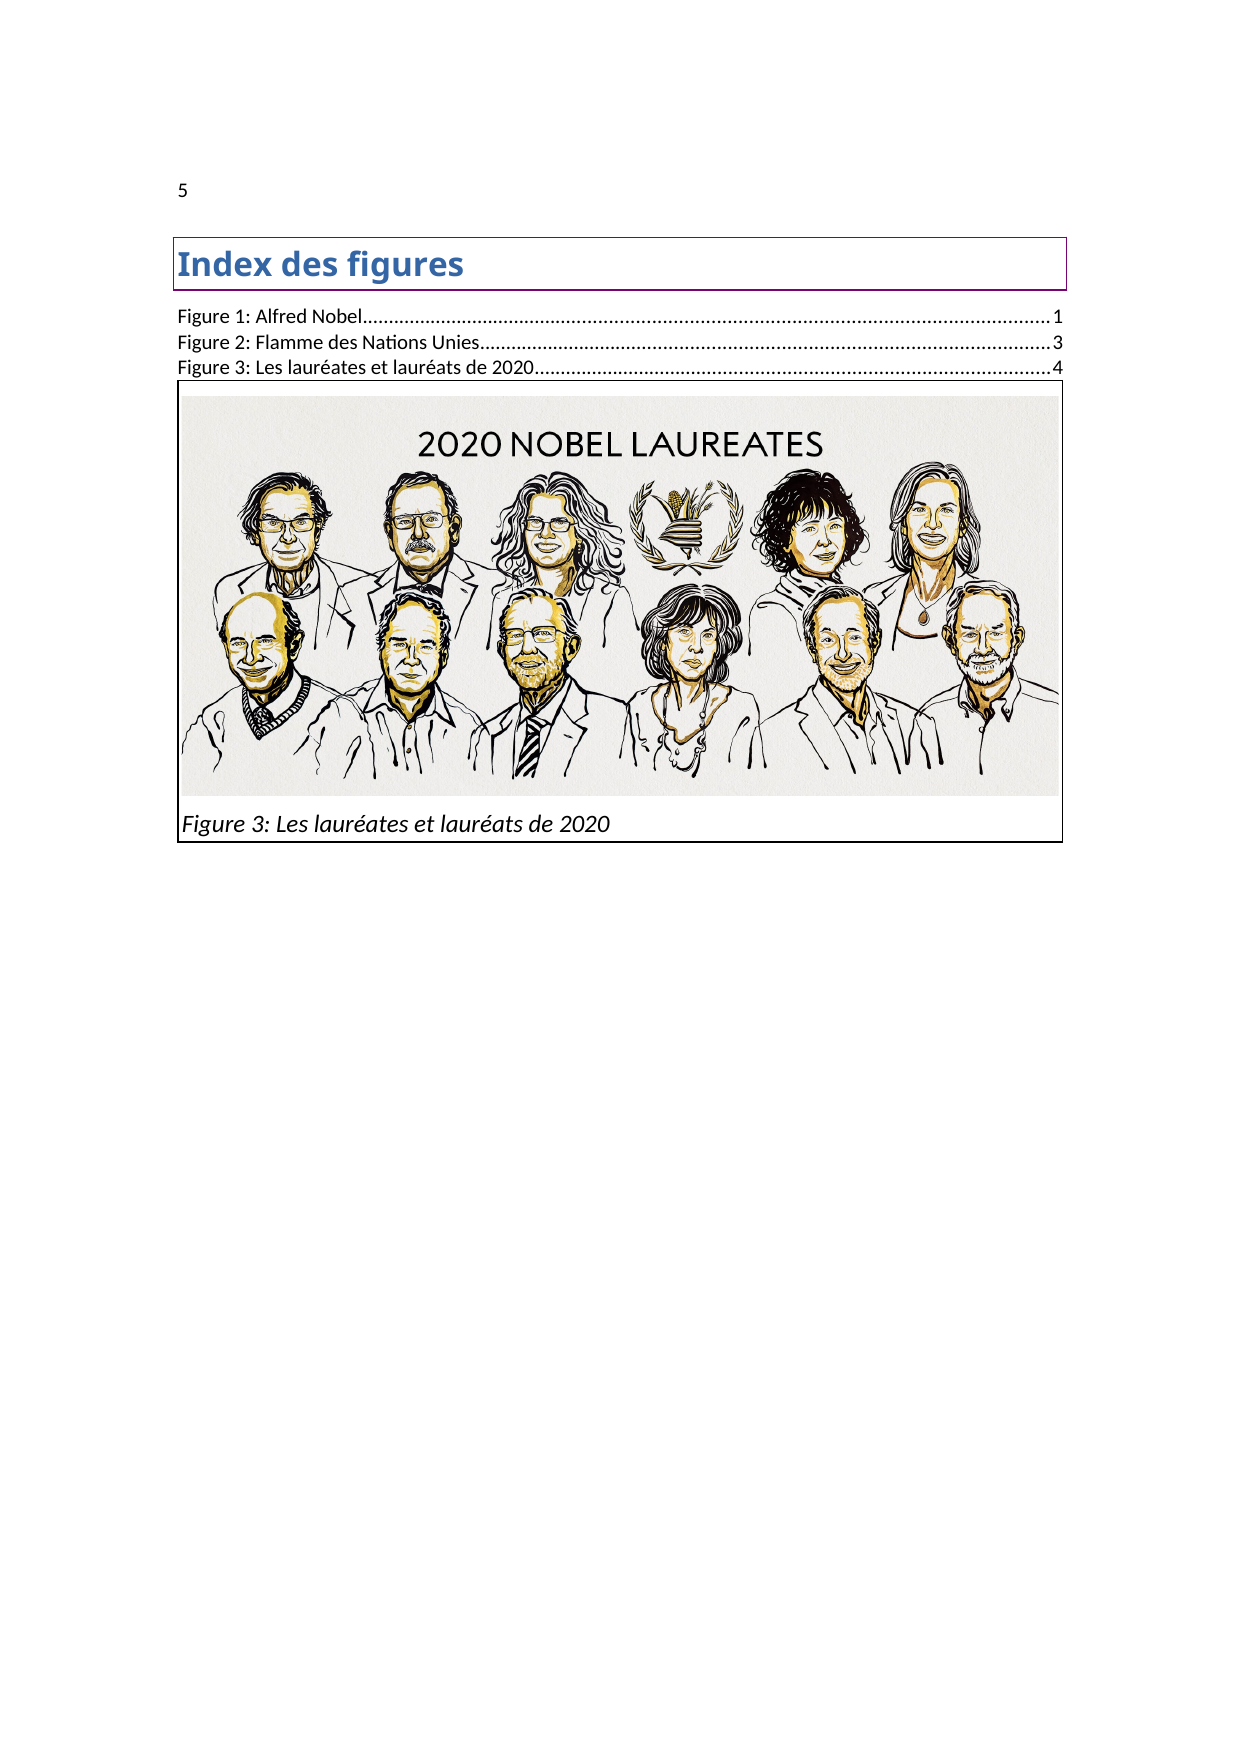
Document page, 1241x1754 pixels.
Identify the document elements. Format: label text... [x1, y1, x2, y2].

text Figure 3: Les lauréates et lauréats de 2020 [182, 796, 1058, 838]
text Figure 3: Les lauréates et lauréats de 2020 4 [177, 354, 1063, 380]
picture [181, 396, 1059, 796]
subtitle Index des figures [174, 238, 1066, 289]
text Figure 2: Flamme des Nations Unies 3 [177, 329, 1063, 354]
text Figure 1: Alfred Nobel 1 [177, 303, 1063, 329]
